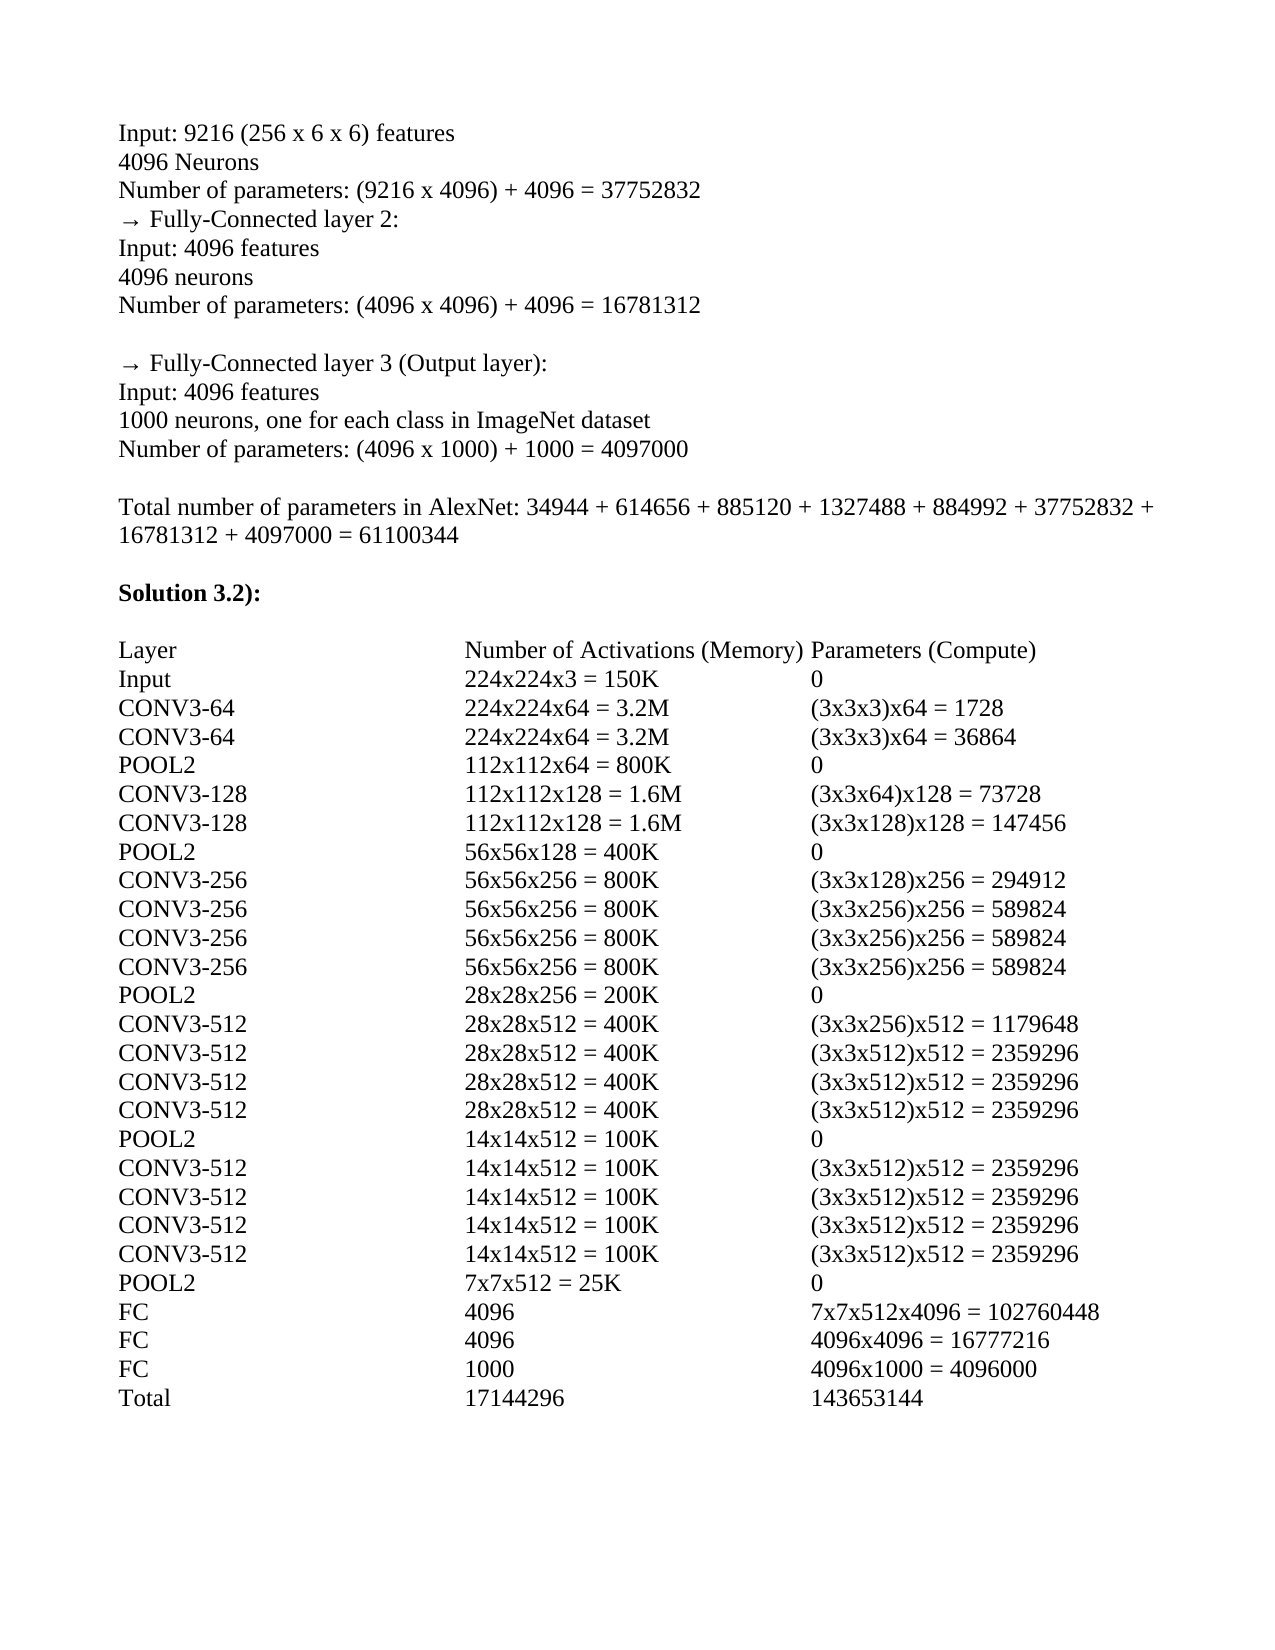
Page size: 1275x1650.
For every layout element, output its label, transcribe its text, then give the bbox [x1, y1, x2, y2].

table_cell 0 [811, 837, 1157, 866]
text Number of parameters: (4096 x 1000) + 1000 = 4097000 [118, 434, 1157, 463]
table_cell 0 [811, 664, 1157, 693]
table_cell 28x28x256 = 200K [464, 981, 811, 1009]
table_cell 0 [811, 1124, 1157, 1153]
text → Fully-Connected layer 3 (Output layer): [118, 348, 1157, 377]
table_cell 1000 [464, 1354, 811, 1383]
table_cell (3x3x128)x128 = 147456 [811, 808, 1157, 837]
table_header Number of Activations (Memory) [464, 636, 811, 664]
table_cell 112x112x128 = 1.6M [464, 808, 811, 837]
table_cell (3x3x3)x64 = 1728 [811, 693, 1157, 722]
table_cell FC [118, 1326, 464, 1354]
table_cell 224x224x64 = 3.2M [464, 693, 811, 722]
table_cell (3x3x256)x256 = 589824 [811, 894, 1157, 923]
table_cell FC [118, 1354, 464, 1383]
table_cell (3x3x256)x256 = 589824 [811, 923, 1157, 952]
text Number of parameters: (4096 x 4096) + 4096 = 16781312 [118, 291, 1157, 319]
table_cell (3x3x512)x512 = 2359296 [811, 1211, 1157, 1239]
table_cell 56x56x256 = 800K [464, 923, 811, 952]
table_cell CONV3-128 [118, 808, 464, 837]
table_cell (3x3x3)x64 = 36864 [811, 722, 1157, 751]
table_cell 14x14x512 = 100K [464, 1182, 811, 1211]
table_cell 14x14x512 = 100K [464, 1153, 811, 1182]
table_cell 4096x4096 = 16777216 [811, 1326, 1157, 1354]
table_cell POOL2 [118, 751, 464, 779]
text → Fully-Connected layer 2: [118, 204, 1157, 233]
table_cell 4096x1000 = 4096000 [811, 1354, 1157, 1383]
table_cell CONV3-512 [118, 1153, 464, 1182]
table_cell (3x3x512)x512 = 2359296 [811, 1067, 1157, 1096]
table_cell POOL2 [118, 981, 464, 1009]
table_cell POOL2 [118, 837, 464, 866]
table_cell 112x112x64 = 800K [464, 751, 811, 779]
table_cell Input [118, 664, 464, 693]
table_cell CONV3-512 [118, 1067, 464, 1096]
text Number of parameters: (9216 x 4096) + 4096 = 37752832 [118, 176, 1157, 204]
table_cell 28x28x512 = 400K [464, 1038, 811, 1067]
table_cell (3x3x256)x512 = 1179648 [811, 1009, 1157, 1038]
table_cell 14x14x512 = 100K [464, 1211, 811, 1239]
table_cell (3x3x512)x512 = 2359296 [811, 1096, 1157, 1124]
table_cell 56x56x128 = 400K [464, 837, 811, 866]
table_cell 4096 [464, 1326, 811, 1354]
table_cell 56x56x256 = 800K [464, 866, 811, 894]
text 4096 Neurons [118, 147, 1157, 176]
table_cell FC [118, 1297, 464, 1326]
table_cell 7x7x512x4096 = 102760448 [811, 1297, 1157, 1326]
table_cell CONV3-64 [118, 693, 464, 722]
text Total number of parameters in AlexNet: 34944 + 614656 + 885120 + 1327488 + 884992 + 37752832 + 16781312 + 4097000 = 61100344 [118, 492, 1157, 549]
table_cell CONV3-512 [118, 1096, 464, 1124]
table_cell POOL2 [118, 1124, 464, 1153]
table_cell CONV3-64 [118, 722, 464, 751]
table_cell (3x3x512)x512 = 2359296 [811, 1038, 1157, 1067]
table_cell CONV3-512 [118, 1038, 464, 1067]
table_cell POOL2 [118, 1268, 464, 1297]
table_cell 17144296 [464, 1383, 811, 1412]
table_cell 0 [811, 981, 1157, 1009]
table_cell CONV3-512 [118, 1182, 464, 1211]
table_cell (3x3x256)x256 = 589824 [811, 952, 1157, 981]
table_cell 143653144 [811, 1383, 1157, 1412]
table_header Parameters (Compute) [811, 636, 1157, 664]
table_cell (3x3x64)x128 = 73728 [811, 779, 1157, 808]
table_cell 28x28x512 = 400K [464, 1067, 811, 1096]
text 4096 neurons [118, 262, 1157, 291]
table_cell 14x14x512 = 100K [464, 1124, 811, 1153]
table_cell CONV3-256 [118, 866, 464, 894]
table_cell 0 [811, 1268, 1157, 1297]
text Input: 9216 (256 x 6 x 6) features [118, 118, 1157, 147]
table_cell CONV3-128 [118, 779, 464, 808]
table_cell 56x56x256 = 800K [464, 894, 811, 923]
text Solution 3.2): [118, 578, 1157, 607]
table_cell CONV3-256 [118, 894, 464, 923]
table_cell Total [118, 1383, 464, 1412]
table_cell 224x224x3 = 150K [464, 664, 811, 693]
text Input: 4096 features [118, 233, 1157, 262]
table_cell CONV3-512 [118, 1239, 464, 1268]
table_cell (3x3x512)x512 = 2359296 [811, 1153, 1157, 1182]
table_cell 28x28x512 = 400K [464, 1096, 811, 1124]
table_cell 0 [811, 751, 1157, 779]
table_cell (3x3x512)x512 = 2359296 [811, 1239, 1157, 1268]
table_cell (3x3x512)x512 = 2359296 [811, 1182, 1157, 1211]
table_cell CONV3-256 [118, 923, 464, 952]
table_cell (3x3x128)x256 = 294912 [811, 866, 1157, 894]
table_cell 56x56x256 = 800K [464, 952, 811, 981]
table_header Layer [118, 636, 464, 664]
table_cell 224x224x64 = 3.2M [464, 722, 811, 751]
table_cell 112x112x128 = 1.6M [464, 779, 811, 808]
text Input: 4096 features [118, 377, 1157, 406]
table_cell CONV3-512 [118, 1009, 464, 1038]
table_cell 14x14x512 = 100K [464, 1239, 811, 1268]
table_cell CONV3-256 [118, 952, 464, 981]
text 1000 neurons, one for each class in ImageNet dataset [118, 406, 1157, 434]
table_cell 4096 [464, 1297, 811, 1326]
table_cell CONV3-512 [118, 1211, 464, 1239]
table_cell 28x28x512 = 400K [464, 1009, 811, 1038]
table_cell 7x7x512 = 25K [464, 1268, 811, 1297]
